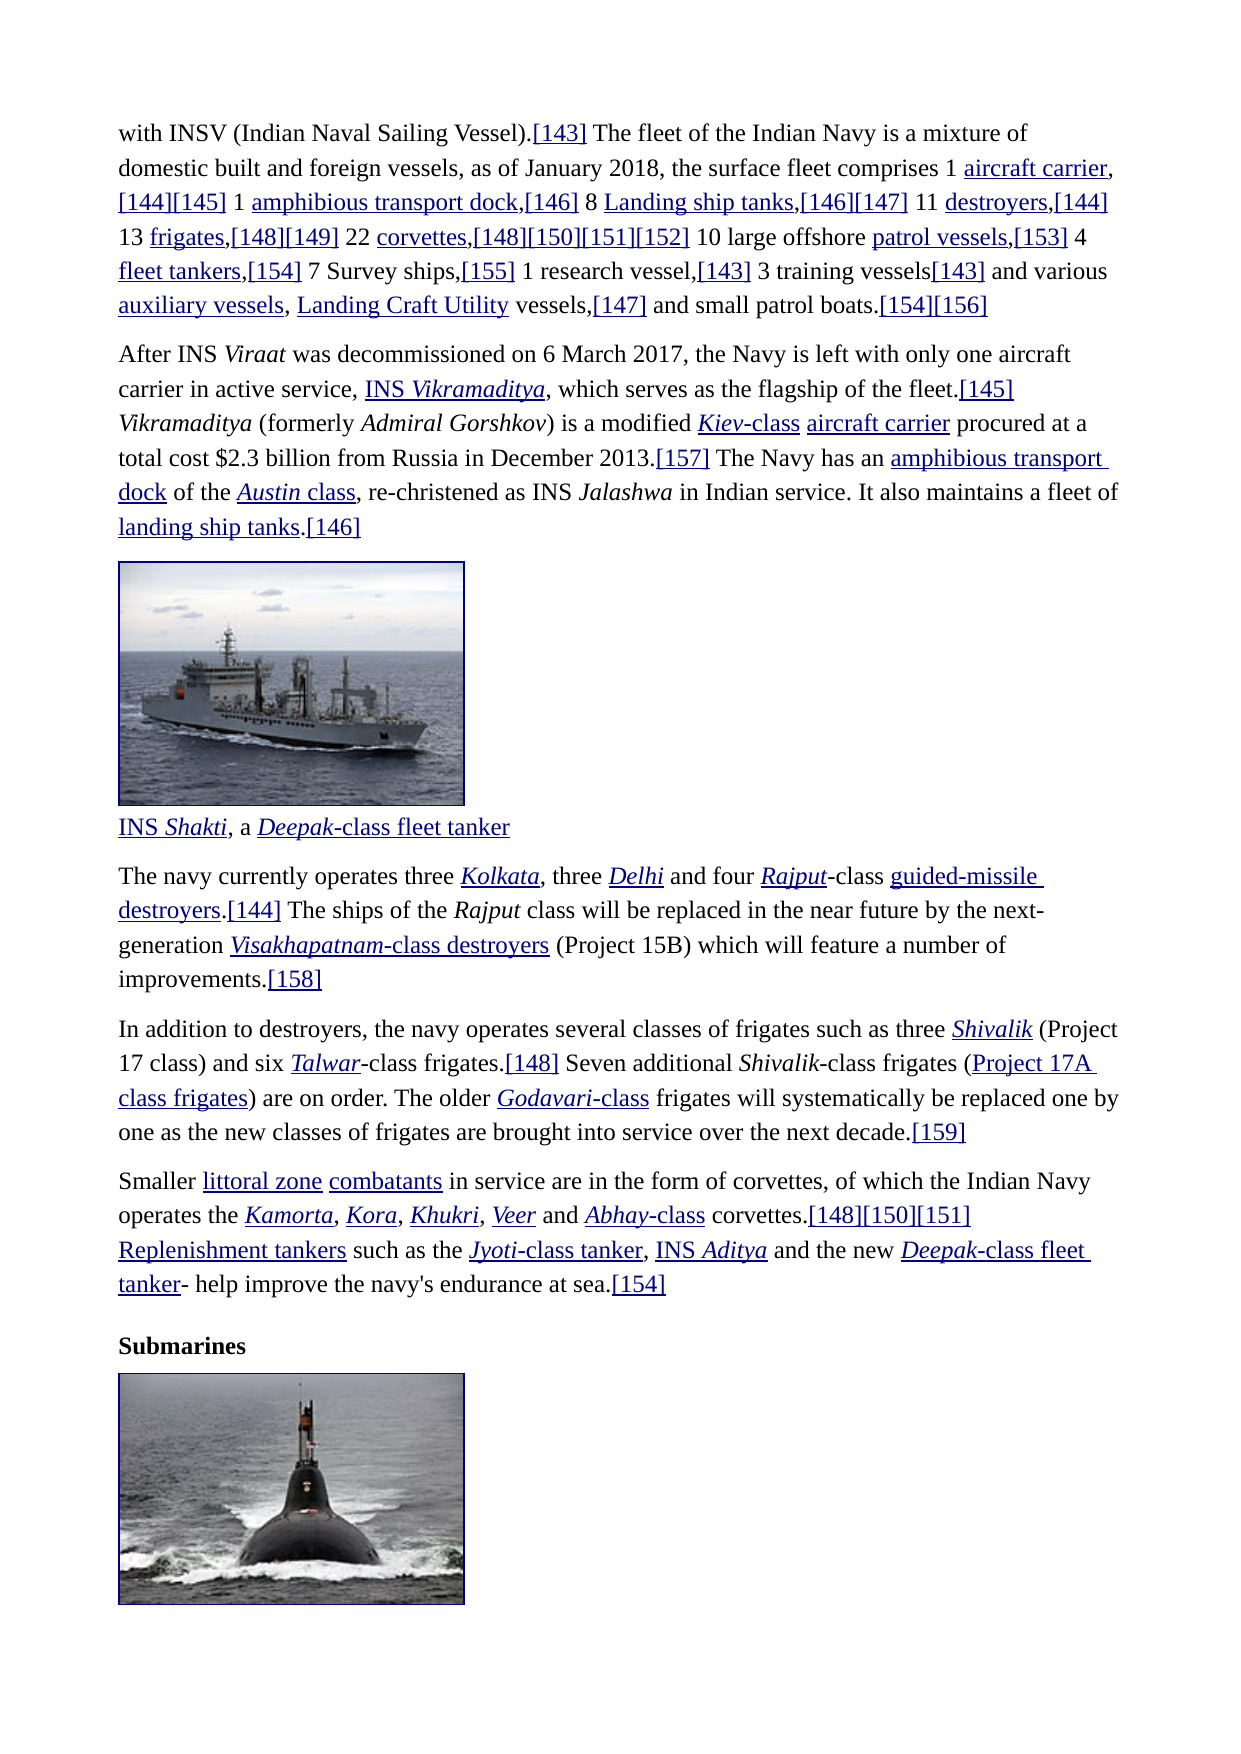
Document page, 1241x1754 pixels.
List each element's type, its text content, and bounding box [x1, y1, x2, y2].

text with INSV (Indian Naval Sailing Vessel).[143] The fleet of the Indian Navy is a mixture of domestic built and foreign vessels, as of January 2018, the surface fleet comprises 1 aircraft carrier,[144][145] 1 amphibious transport dock,[146] 8 Landing ship tanks,[146][147] 11 destroyers,[144] 13 frigates,[148][149] 22 corvettes,[148][150][151][152] 10 large offshore patrol vessels,[153] 4 fleet tankers,[154] 7 Survey ships,[155] 1 research vessel,[143] 3 training vessels[143] and various auxiliary vessels, Landing Craft Utility vessels,[147] and small patrol boats.[154][156] [118, 118, 1122, 319]
picture [120, 563, 463, 805]
picture [120, 1374, 463, 1604]
text INS Shakti, a Deepak-class fleet tanker [118, 812, 1122, 841]
text After INS Viraat was decommissioned on 6 March 2017, the Navy is left with only one aircraft carrier in active service, INS Vikramaditya, which serves as the flagship of the fleet.[145] Vikramaditya (formerly Admiral Gorshkov) is a modified Kiev-class aircraft carrier procured at a total cost $2.3 billion from Russia in December 2013.[157] The Navy has an amphibious transport dock of the Austin class, re-christened as INS Jalashwa in Indian service. It also maintains a fleet of landing ship tanks.[146] [118, 339, 1122, 541]
text Smaller littoral zone combatants in service are in the form of corvettes, of which the Indian Navy operates the Kamorta, Kora, Khukri, Veer and Abhay-class corvettes.[148][150][151] Replenishment tankers such as the Jyoti-class tanker, INS Aditya and the new Deepak-class fleet tanker- help improve the navy's endurance at sea.[154] [118, 1166, 1122, 1298]
text In addition to destroyers, the navy operates several classes of frigates such as three Shivalik (Project 17 class) and six Talwar-class frigates.[148] Seven additional Shivalik-class frigates (Project 17A class frigates) are on order. The older Godavari-class frigates will systematically be replaced one by one as the new classes of frigates are brought into service over the next decade.[159] [118, 1014, 1122, 1146]
subtitle Submarines [118, 1331, 1122, 1360]
text The navy currently operates three Kolkata, three Delhi and four Rajput-class guided-missile destroyers.[144] The ships of the Rajput class will be replaced in the near future by the next-generation Visakhapatnam-class destroyers (Project 15B) which will feature a number of improvements.[158] [118, 861, 1122, 993]
